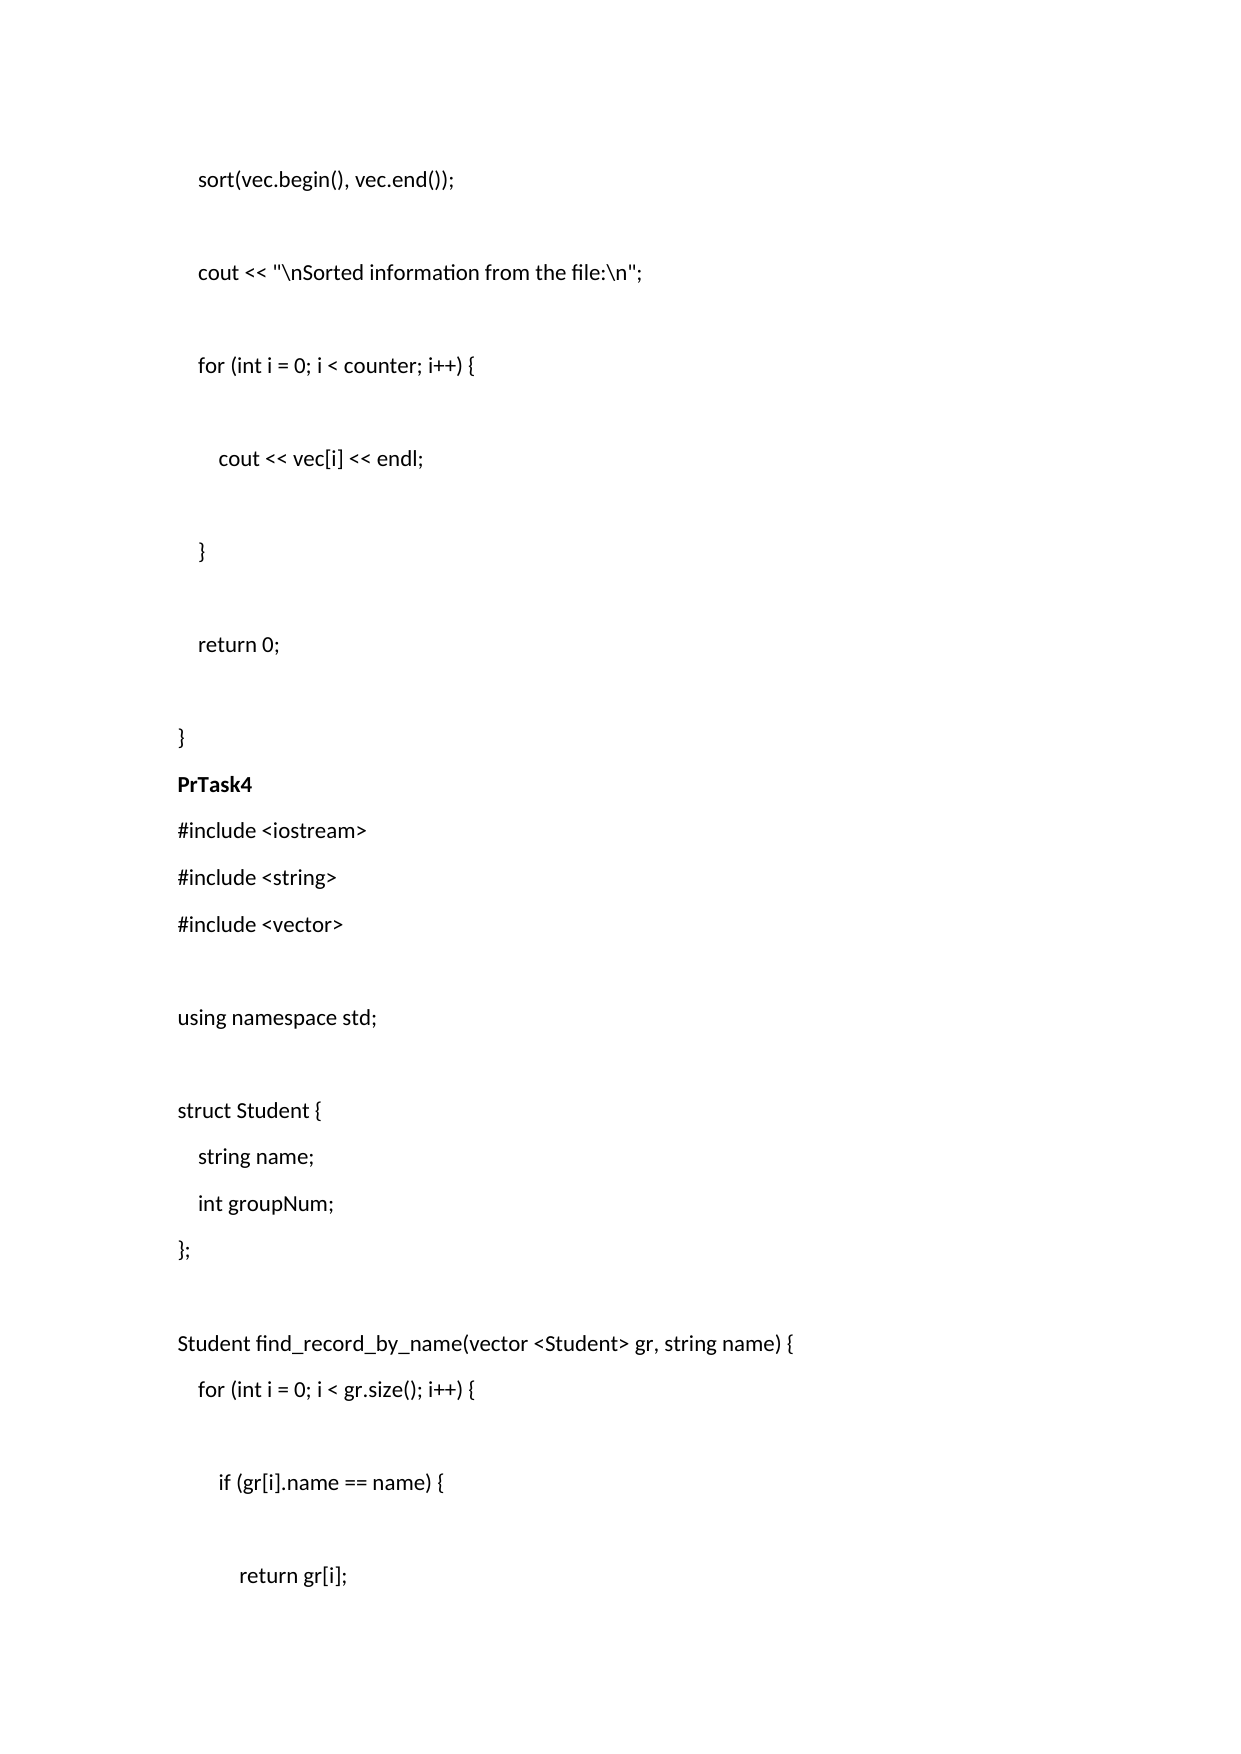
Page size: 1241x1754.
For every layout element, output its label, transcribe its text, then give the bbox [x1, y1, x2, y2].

text #include <vector> [177, 910, 1152, 938]
text using namespace std; [177, 1003, 1152, 1031]
text for (int i = 0; i < gr.size(); i++) { [177, 1375, 1152, 1403]
text for (int i = 0; i < counter; i++) { [177, 351, 1152, 379]
text Student find_record_by_name(vector <Student> gr, string name) { [177, 1329, 1152, 1357]
text cout << "\nSorted information from the file:\n"; [177, 258, 1152, 286]
text int groupNum; [177, 1189, 1152, 1217]
text #include <string> [177, 863, 1152, 891]
text }; [177, 1236, 1152, 1264]
text cout << vec[i] << endl; [177, 444, 1152, 472]
text return 0; [177, 630, 1152, 658]
text PrTask4 [177, 770, 1152, 798]
text if (gr[i].name == name) { [177, 1468, 1152, 1496]
text string name; [177, 1142, 1152, 1171]
text #include <iostream> [177, 817, 1152, 844]
text sort(vec.begin(), vec.end()); [177, 165, 1152, 193]
text return gr[i]; [177, 1562, 1152, 1589]
text } [177, 723, 1152, 751]
text struct Student { [177, 1096, 1152, 1124]
text } [177, 537, 1152, 565]
